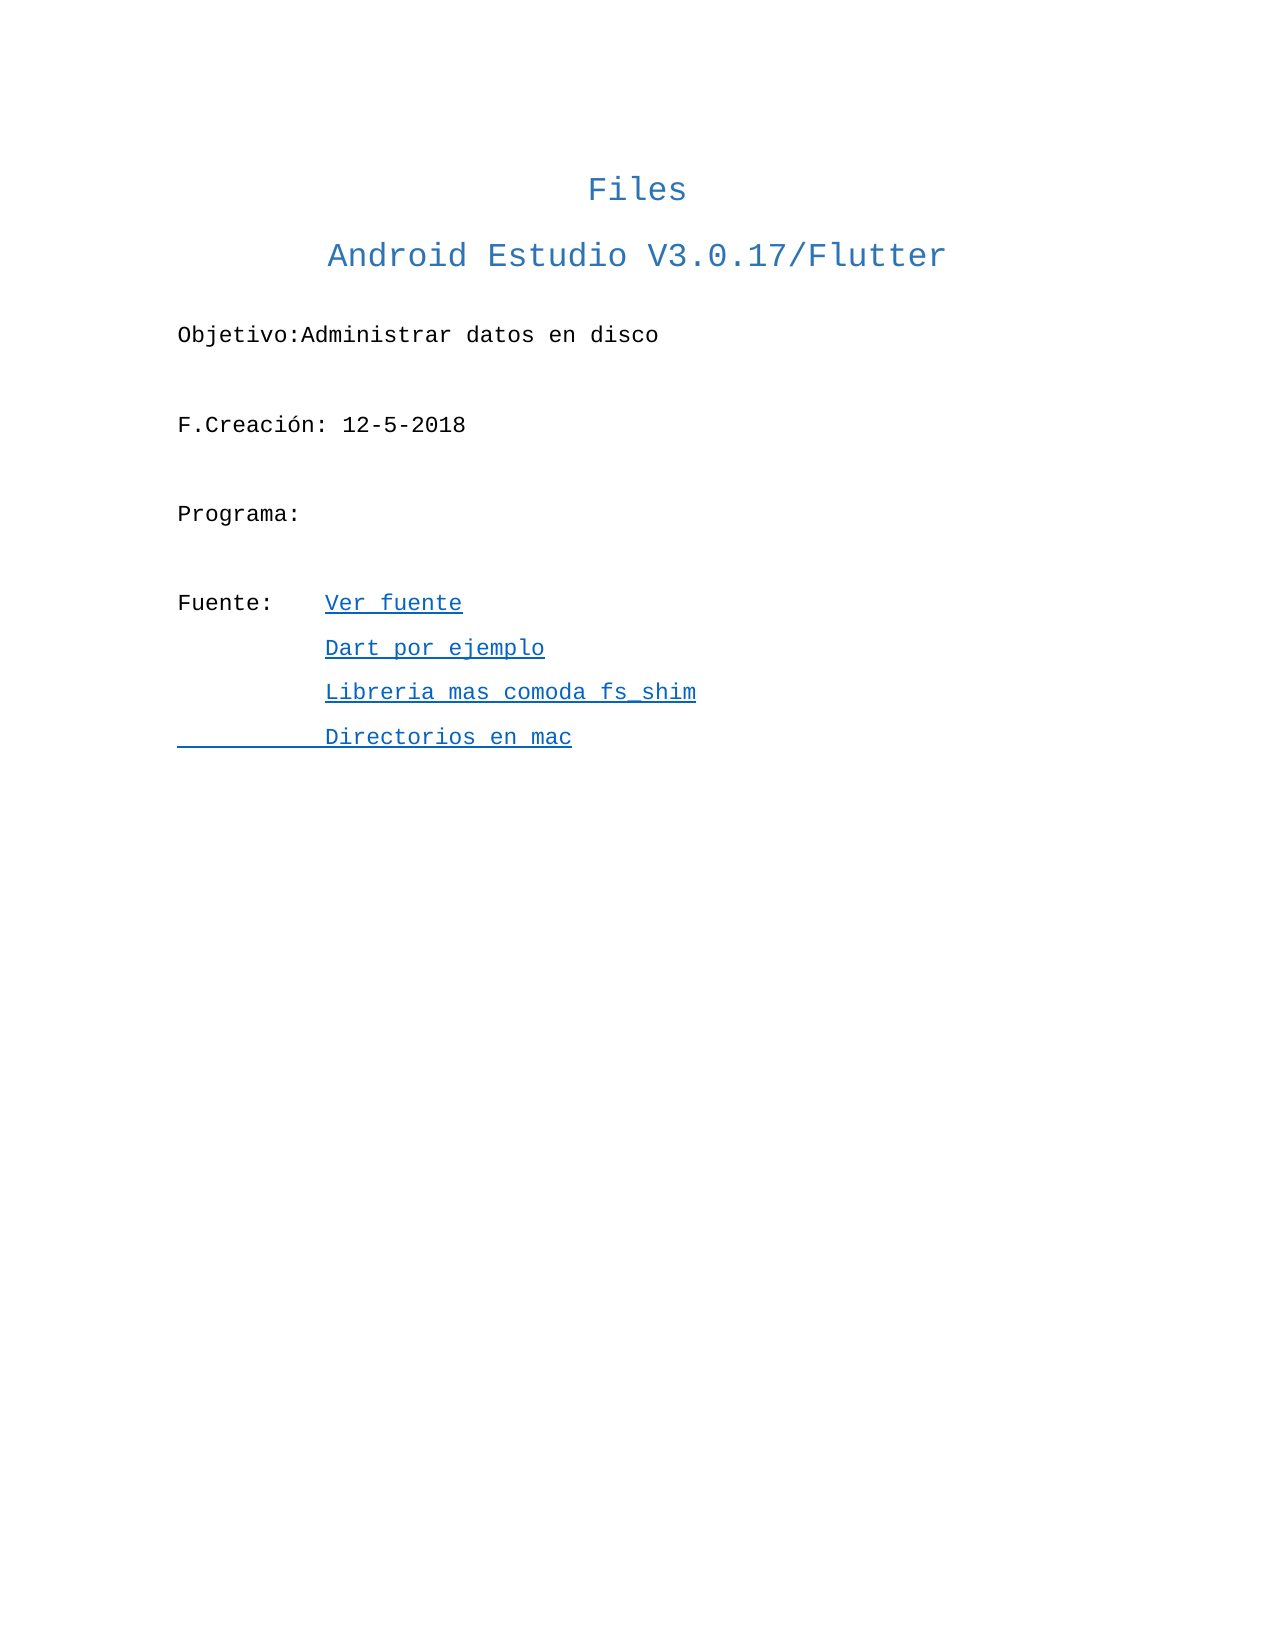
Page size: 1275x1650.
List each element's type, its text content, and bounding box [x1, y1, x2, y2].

subtitle Files [177, 173, 1098, 210]
text F.Creación: 12-5-2018 [177, 413, 1098, 439]
text Directorios en mac [177, 725, 1098, 751]
text Libreria mas comoda fs_shim [177, 681, 1098, 706]
text Programa: [177, 502, 1098, 528]
text Dart por ejemplo [177, 636, 1098, 662]
text Objetivo:Administrar datos en disco [177, 324, 1098, 350]
text Fuente: Ver fuente [177, 591, 1098, 617]
subtitle Android Estudio V3.0.17/Flutter [177, 238, 1098, 276]
